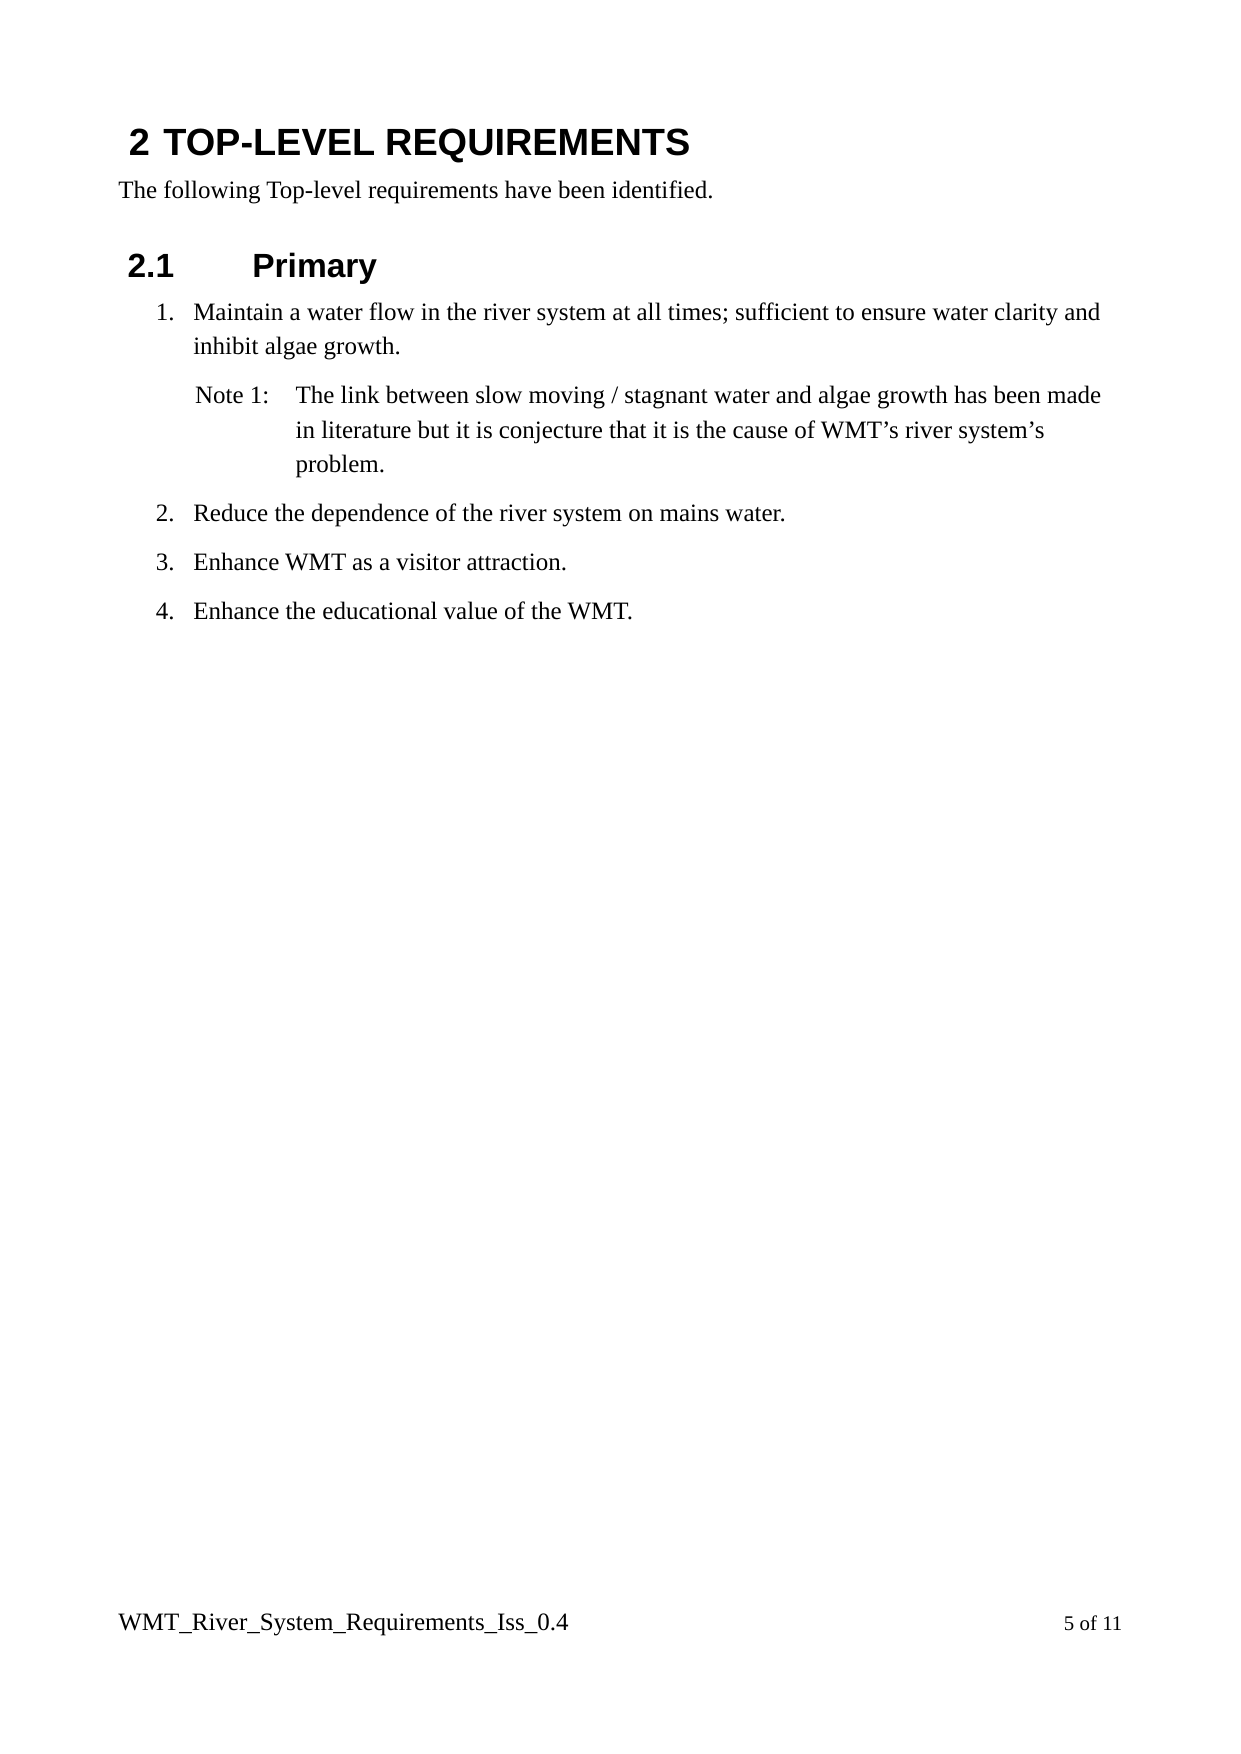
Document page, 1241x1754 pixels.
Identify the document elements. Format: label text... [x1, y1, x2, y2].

list Enhance the educational value of the WMT. [156, 596, 1122, 625]
list Maintain a water flow in the river system at all times; sufficient to ensure water clarity and inhibit algae growth. [156, 297, 1122, 360]
text The following Top-level requirements have been identified. [118, 176, 1122, 204]
list Enhance WMT as a visitor attraction. [156, 547, 1122, 576]
text Note 1: The link between slow moving / stagnant water and algae growth has been made in literature but it is conjecture that it is the cause of WMT’s river system’s problem. [195, 380, 1122, 478]
subtitle Primary [118, 246, 1122, 284]
subtitle TOP-LEVEL REQUIREMENTS [118, 119, 1122, 163]
list Reduce the dependence of the river system on mains water. [156, 498, 1122, 527]
